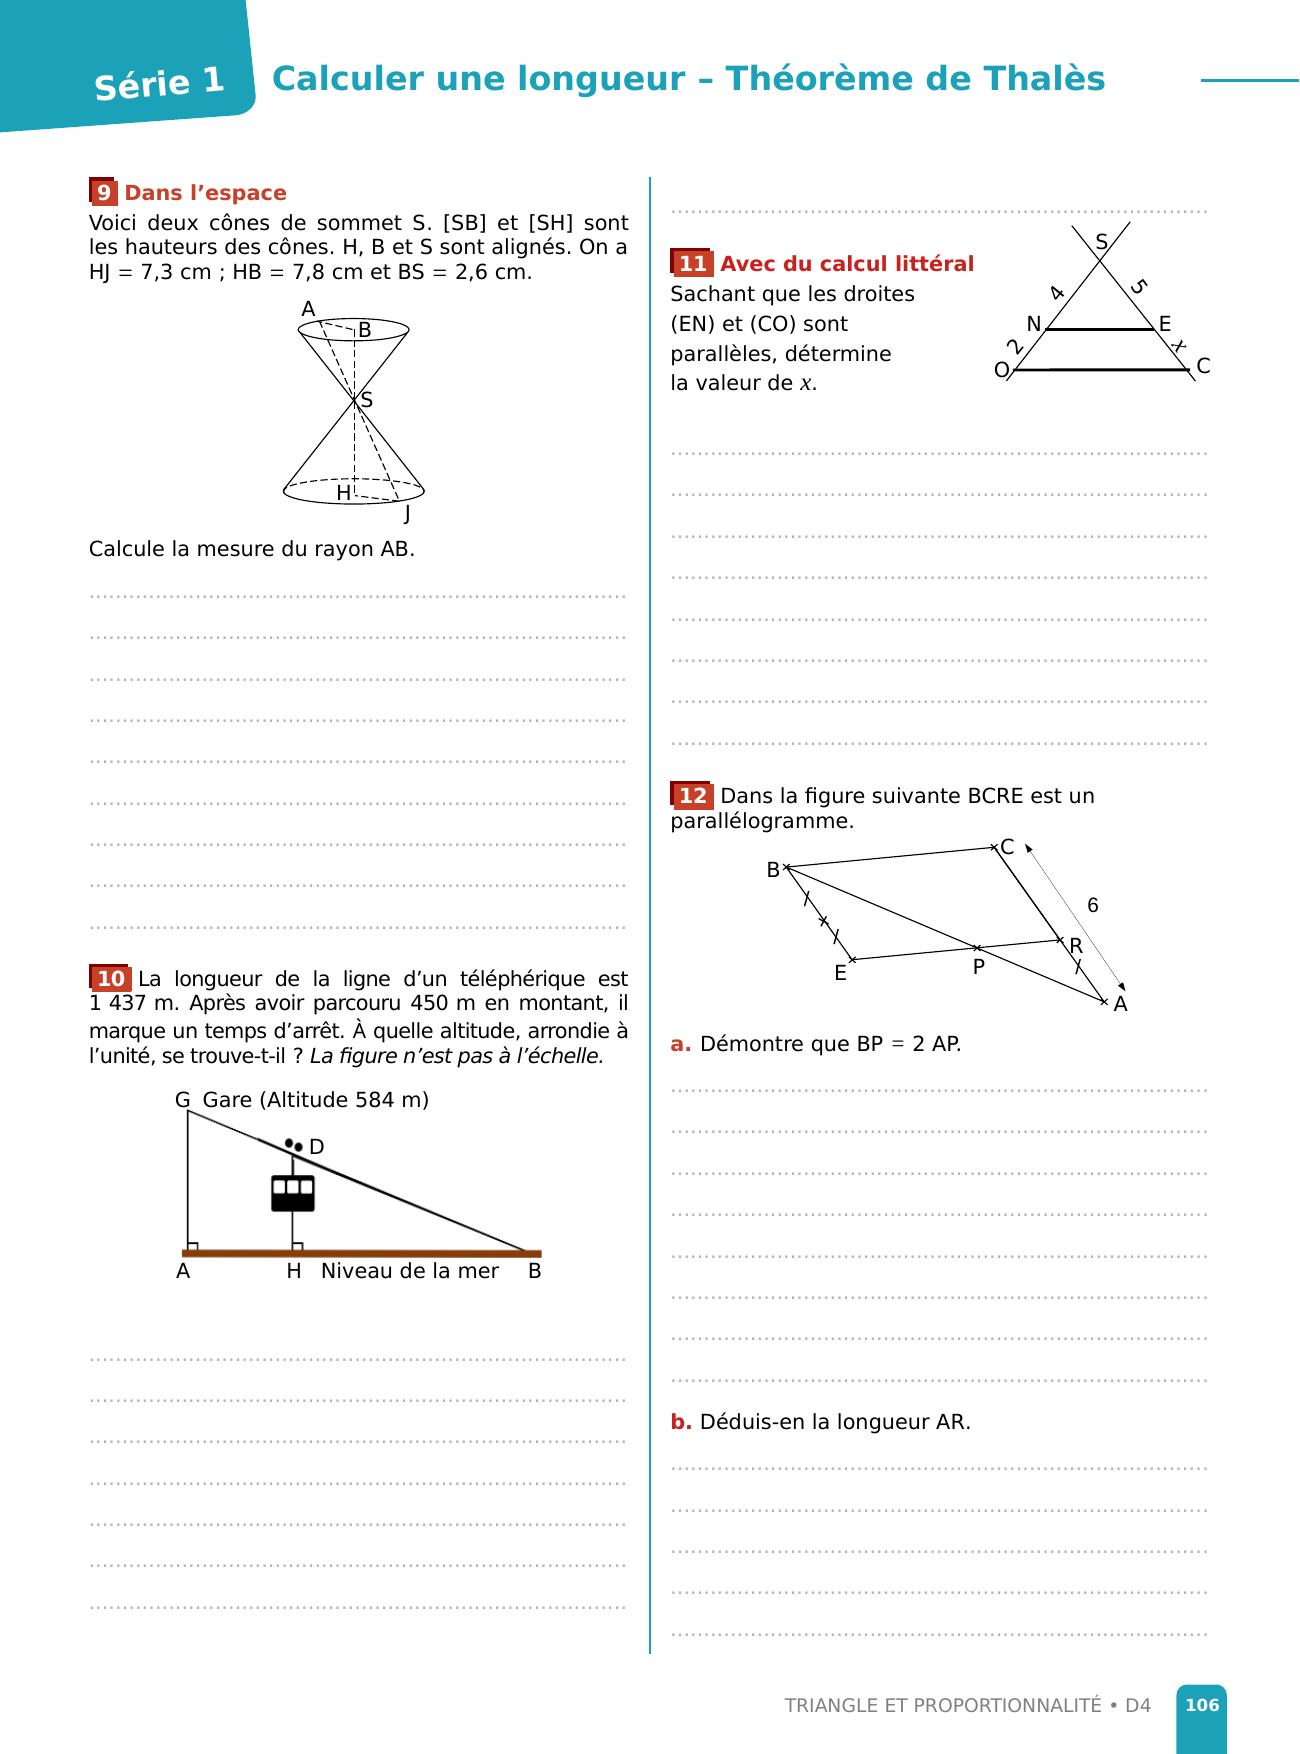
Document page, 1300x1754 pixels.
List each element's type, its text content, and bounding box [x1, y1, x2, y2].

subtitle Dans la figure suivante BCRE est un parallélogramme. [670, 781, 1211, 833]
subtitle Sachant que les droites [1119, 282, 1211, 306]
subtitle Sachant que les droites [1067, 282, 1134, 306]
subtitle Sachant que les droites [670, 282, 1081, 306]
picture [181, 1109, 543, 1259]
subtitle la valeur de x. [670, 367, 1211, 395]
subtitle Avec du calcul littéral [1102, 248, 1211, 276]
subtitle parallèles, détermine [1019, 342, 1182, 367]
list Calcule la mesure du rayon AB. [88, 537, 629, 562]
list Dans l’espace [114, 177, 629, 205]
subtitle La longueur de la ligne d’un téléphérique est 1 437 m. Après avoir parcouru 450 m en montant, il marque un temps d’arrêt. À quelle altitude, arrondie à l’unité, se trouve-t-il ? La figure n’est pas à l’échelle. [88, 963, 629, 1068]
subtitle (EN) et (CO) sont [670, 312, 1058, 336]
list Démontre que BP = 2 AP. [670, 1030, 1211, 1056]
list b. Déduis-en la longueur AR. [670, 1405, 1211, 1434]
subtitle (EN) et (CO) sont [1050, 312, 1151, 328]
list Voici deux cônes de sommet S. [SB] et [SH] sont les hauteurs des cônes. H, B et S sont alignés. On a HJ = 7,3 cm ; HB = 7,8 cm et BS = 2,6 cm. [88, 211, 629, 284]
subtitle Avec du calcul littéral [710, 248, 1098, 276]
subtitle (EN) et (CO) sont [1043, 331, 1158, 336]
subtitle parallèles, détermine [1166, 342, 1211, 367]
subtitle parallèles, détermine [670, 342, 1035, 367]
subtitle (EN) et (CO) sont [1143, 312, 1211, 336]
